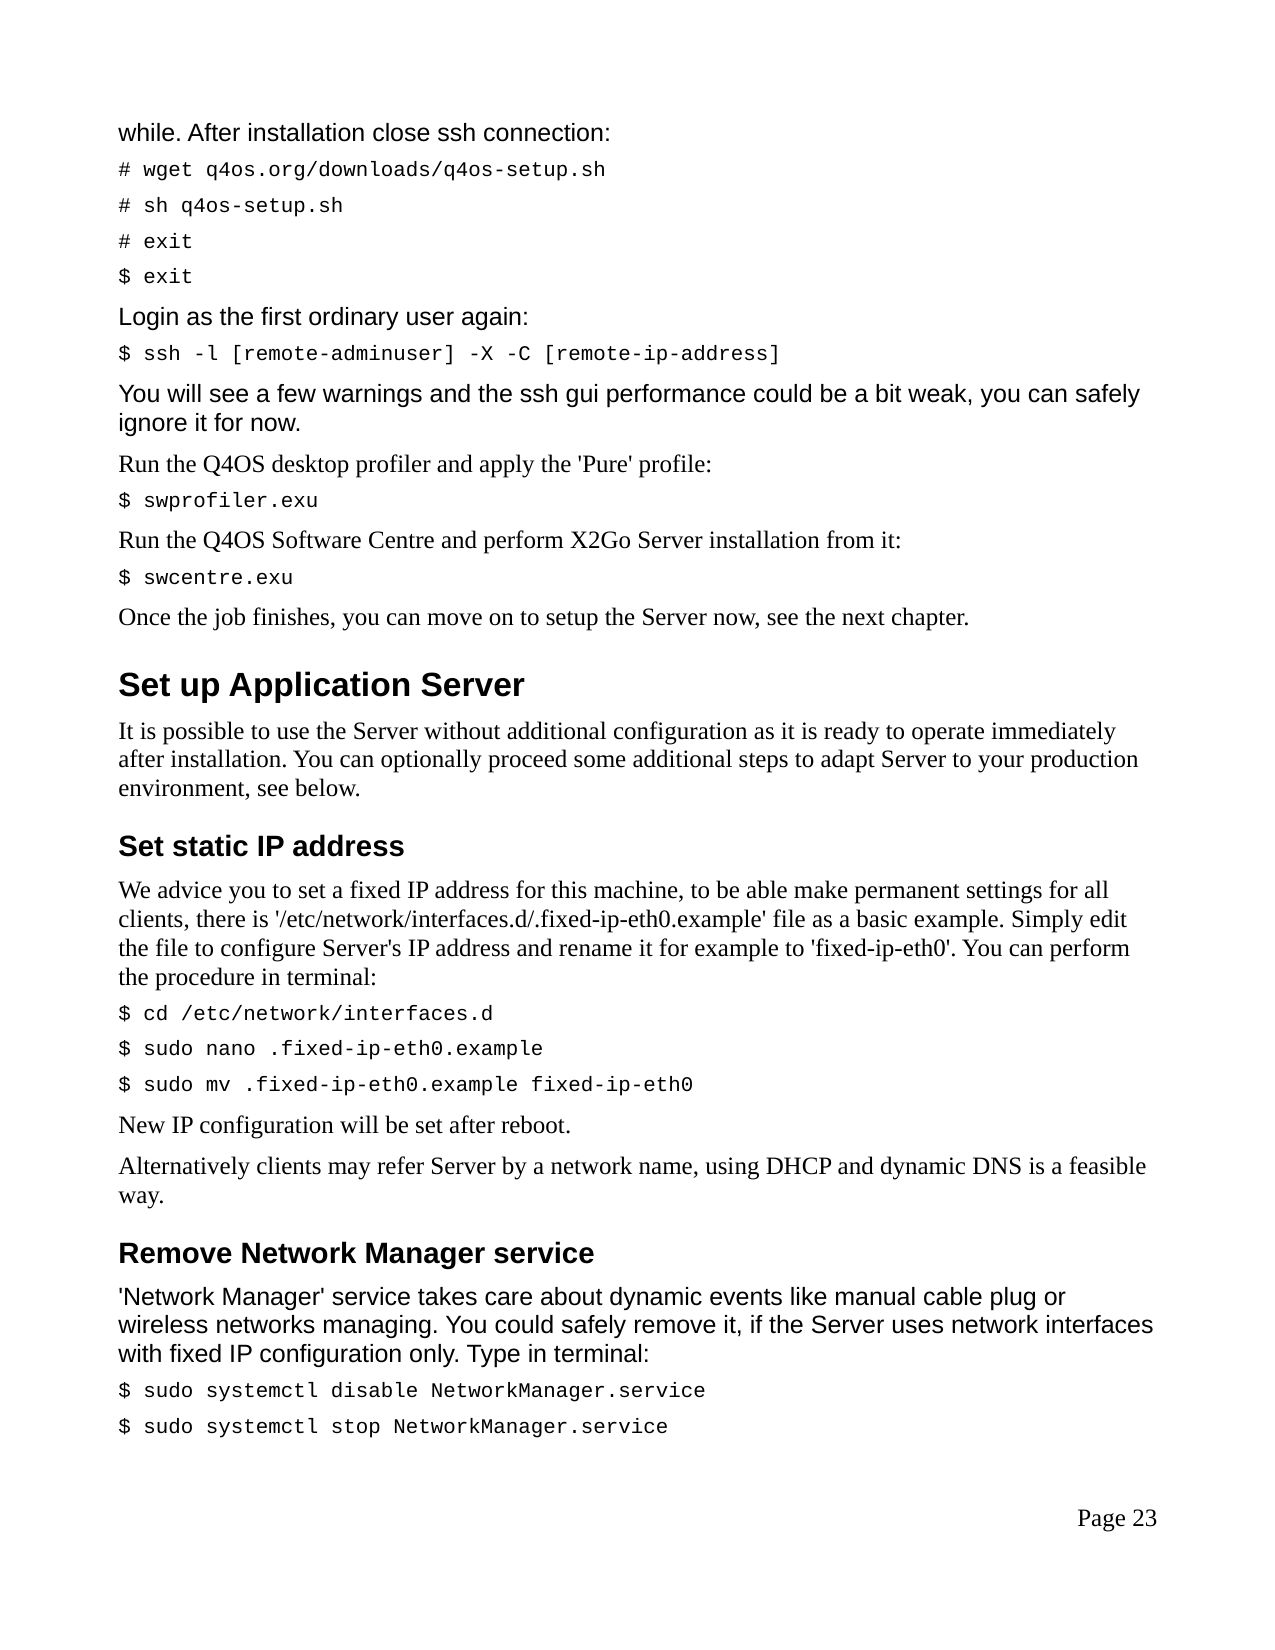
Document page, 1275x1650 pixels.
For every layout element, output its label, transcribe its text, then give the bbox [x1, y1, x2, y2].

text $ sudo mv .fixed-ip-eth0.example fixed-ip-eth0 [118, 1074, 1157, 1098]
text $ exit [118, 266, 1157, 290]
text Once the job finishes, you can move on to setup the Server now, see the next chapter. [118, 602, 1157, 631]
text $ sudo systemctl stop NetworkManager.service [118, 1416, 1157, 1440]
text Login as the first ordinary user again: [118, 302, 1157, 331]
text New IP configuration will be set after reboot. [118, 1110, 1157, 1138]
subtitle Set static IP address [118, 829, 1157, 863]
text # wget q4os.org/downloads/q4os-setup.sh [118, 159, 1157, 183]
text $ sudo nano .fixed-ip-eth0.example [118, 1038, 1157, 1062]
text $ swprofiler.exu [118, 490, 1157, 514]
subtitle Set up Application Server [118, 664, 1157, 703]
text $ sudo systemctl disable NetworkManager.service [118, 1381, 1157, 1404]
text $ ssh -l [remote-adminuser] -X -C [remote-ip-address] [118, 343, 1157, 367]
text while. After installation close ssh connection: [118, 118, 1157, 147]
text $ swcentre.exu [118, 567, 1157, 591]
text Run the Q4OS desktop profiler and apply the 'Pure' profile: [118, 449, 1157, 477]
text Run the Q4OS Software Centre and perform X2Go Server installation from it: [118, 526, 1157, 554]
text It is possible to use the Server without additional configuration as it is ready to operate immediately after installation. You can optionally proceed some additional steps to adapt Server to your production environment, see below. [118, 716, 1157, 802]
text # exit [118, 231, 1157, 254]
text We advice you to set a fixed IP address for this machine, to be able make permanent settings for all clients, there is '/etc/network/interfaces.d/.fixed-ip-eth0.example' file as a basic example. Simply edit the file to configure Server's IP address and rename it for example to 'fixed-ip-eth0'. You can perform the procedure in terminal: [118, 875, 1157, 990]
text You will see a few warnings and the ssh gui performance could be a bit weak, you can safely ignore it for now. [118, 379, 1157, 436]
text # sh q4os-setup.sh [118, 195, 1157, 219]
text 'Network Manager' service takes care about dynamic events like manual cable plug or wireless networks managing. You could safely remove it, if the Server uses network interfaces with fixed IP configuration only. Type in terminal: [118, 1282, 1157, 1368]
subtitle Remove Network Manager service [118, 1236, 1157, 1269]
text $ cd /etc/network/interfaces.d [118, 1003, 1157, 1026]
text Alternatively clients may refer Server by a network name, using DHCP and dynamic DNS is a feasible way. [118, 1151, 1157, 1208]
